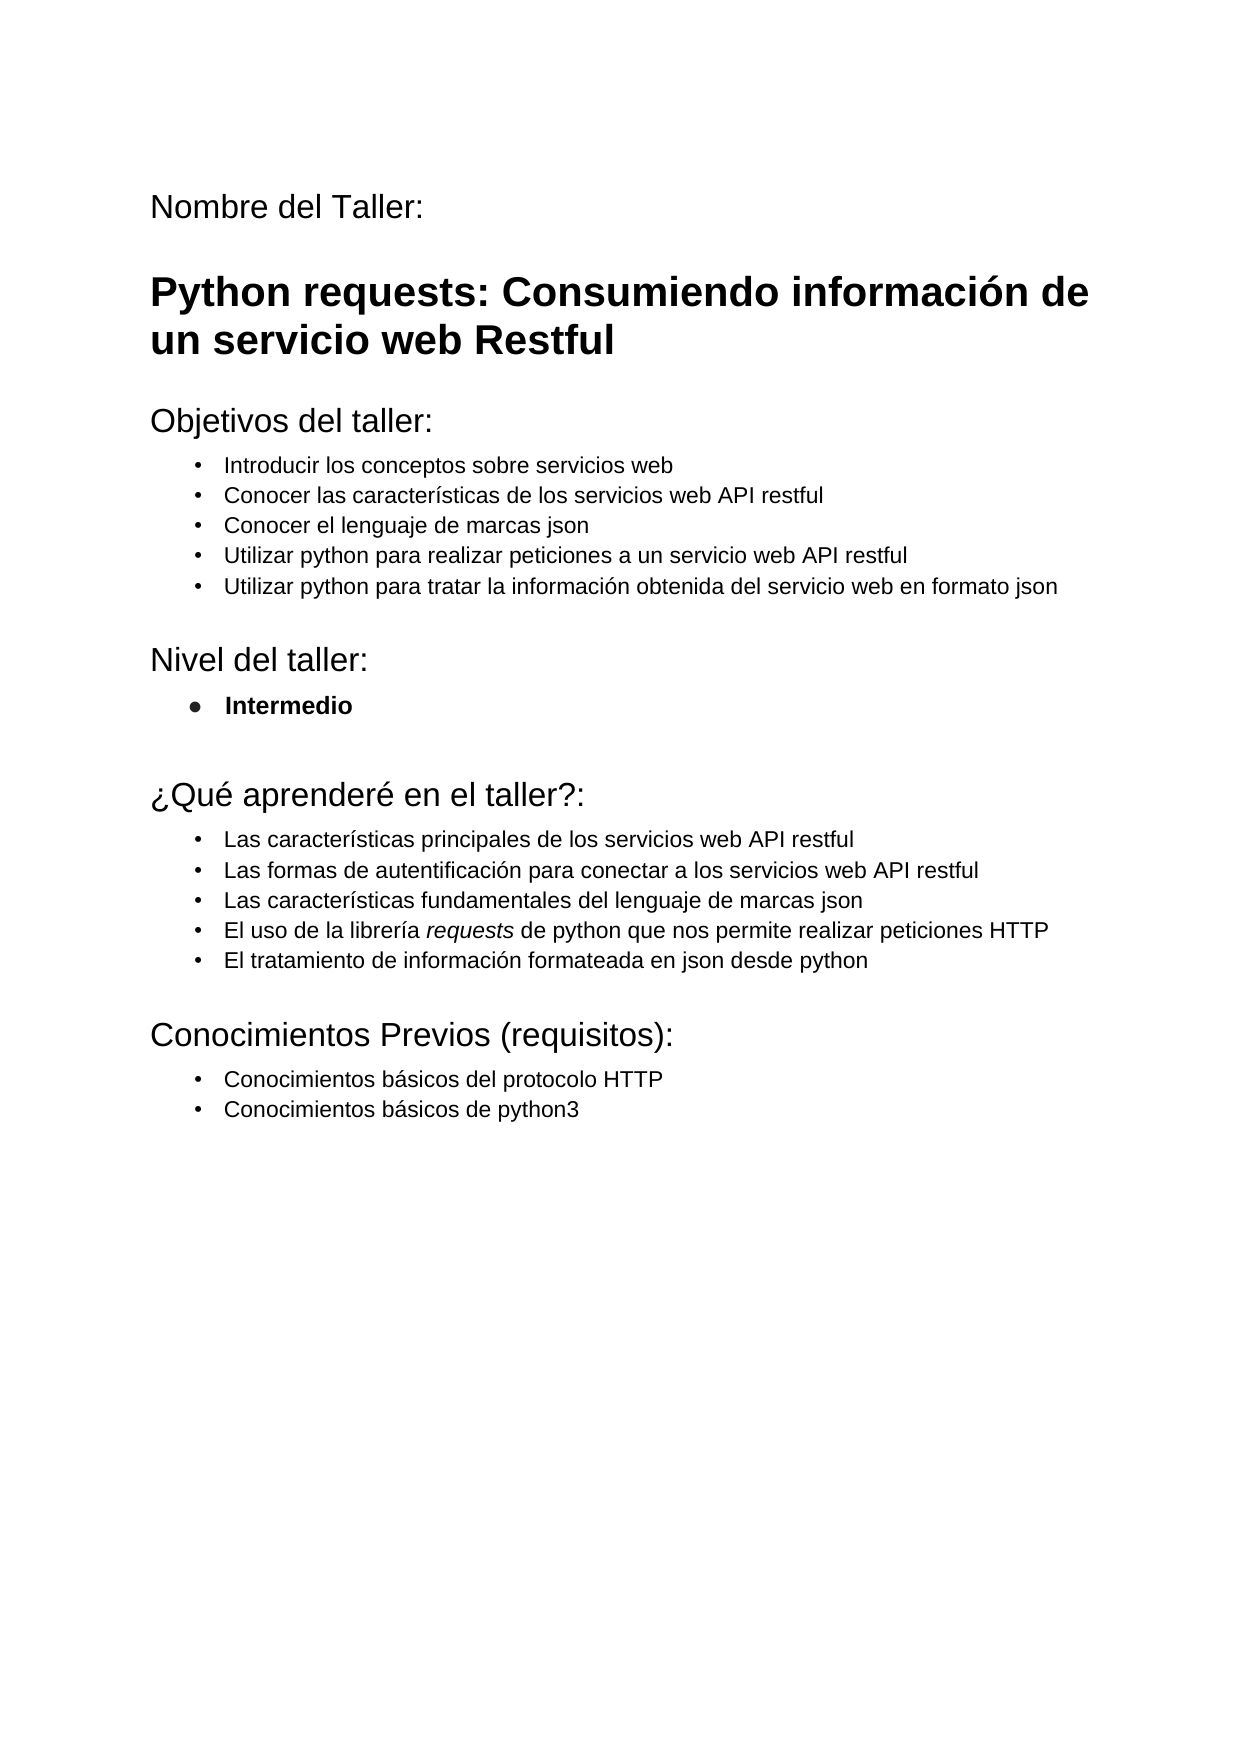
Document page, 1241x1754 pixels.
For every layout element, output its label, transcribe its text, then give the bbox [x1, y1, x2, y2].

list Utilizar python para tratar la información obtenida del servicio web en formato json [194, 573, 1090, 599]
list El tratamiento de información formateada en json desde python [194, 947, 1090, 973]
list Las características fundamentales del lenguaje de marcas json [194, 887, 1090, 913]
list Las formas de autentificación para conectar a los servicios web API restful [194, 857, 1090, 883]
subtitle ¿Qué aprenderé en el taller?: [150, 775, 1090, 814]
list Introducir los conceptos sobre servicios web [194, 452, 1090, 478]
list Conocer las características de los servicios web API restful [194, 482, 1090, 508]
list Conocer el lenguaje de marcas json [194, 512, 1090, 539]
subtitle Objetivos del taller: [150, 401, 1090, 439]
list El uso de la librería requests de python que nos permite realizar peticiones HTTP [194, 917, 1090, 943]
subtitle Conocimientos Previos (requisitos): [150, 1015, 1090, 1053]
list Intermedio [187, 691, 1090, 720]
subtitle Nivel del taller: [150, 640, 1090, 679]
list Conocimientos básicos de python3 [194, 1096, 1090, 1122]
subtitle Nombre del Taller: [150, 187, 1090, 226]
subtitle Python requests: Consumiendo información de un servicio web Restful [150, 268, 1090, 363]
list Las características principales de los servicios web API restful [194, 826, 1090, 853]
list Utilizar python para realizar peticiones a un servicio web API restful [194, 542, 1090, 569]
list Conocimientos básicos del protocolo HTTP [194, 1066, 1090, 1092]
